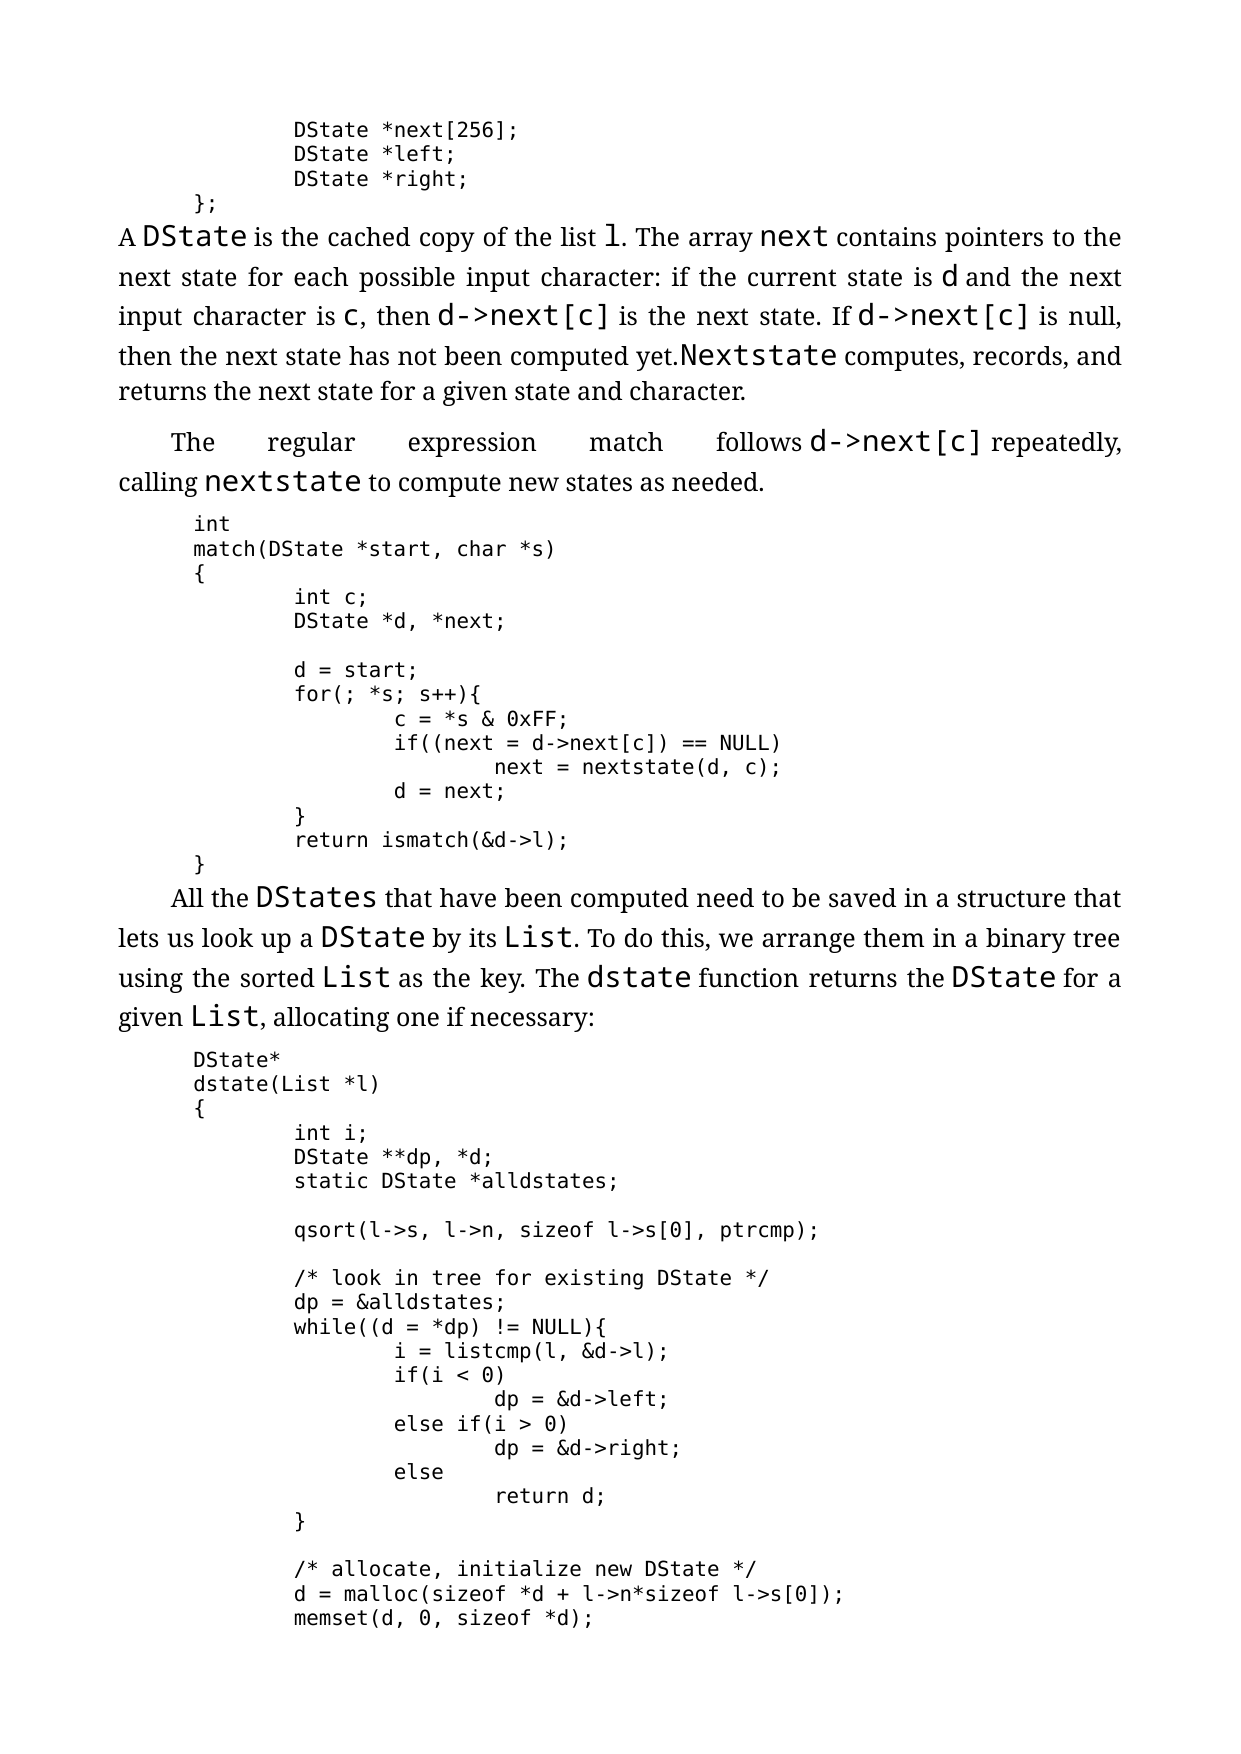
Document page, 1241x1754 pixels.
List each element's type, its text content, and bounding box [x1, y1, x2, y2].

text for(; *s; s++){ [193, 682, 1047, 707]
text { [193, 561, 1047, 585]
text c = *s & 0xFF; [193, 707, 1047, 731]
text return d; [193, 1484, 1047, 1509]
text else [193, 1460, 1047, 1484]
text dstate(List *l) [193, 1072, 1047, 1096]
text int i; [193, 1121, 1047, 1145]
text match(DState *start, char *s) [193, 537, 1047, 561]
text dp = &d->left; [193, 1387, 1047, 1412]
text qsort(l->s, l->n, sizeof l->s[0], ptrcmp); [193, 1218, 1047, 1242]
text The regular expression match follows d->next[c] repeatedly, calling nextstate to compute new states as needed. [118, 421, 1122, 500]
text DState* [193, 1048, 1047, 1072]
text A DState is the cached copy of the list l. The array next contains pointers to the next state for each possible input character: if the current state is d and the next input character is c, then d->next[c] is the next state. If d->next[c] is null, then the next state has not been computed yet.Nextstate computes, records, and returns the next state for a given state and character. [118, 215, 1122, 408]
text i = listcmp(l, &d->l); [193, 1339, 1047, 1363]
text int c; [193, 585, 1047, 609]
text int [193, 512, 1047, 537]
text DState *next[256]; [193, 118, 1047, 142]
text DState **dp, *d; [193, 1145, 1047, 1169]
text dp = &alldstates; [193, 1290, 1047, 1315]
text DState *left; [193, 142, 1047, 167]
text DState *right; [193, 167, 1047, 191]
text }; [193, 191, 1047, 215]
text if(i < 0) [193, 1363, 1047, 1387]
text /* look in tree for existing DState */ [193, 1266, 1047, 1290]
text d = malloc(sizeof *d + l->n*sizeof l->s[0]); [193, 1582, 1047, 1606]
text d = start; [193, 658, 1047, 682]
text { [193, 1096, 1047, 1121]
text static DState *alldstates; [193, 1169, 1047, 1193]
text memset(d, 0, sizeof *d); [193, 1606, 1047, 1630]
text else if(i > 0) [193, 1412, 1047, 1436]
text dp = &d->right; [193, 1436, 1047, 1460]
text /* allocate, initialize new DState */ [193, 1557, 1047, 1582]
text } [193, 1509, 1047, 1533]
text All the DStates that have been computed need to be saved in a structure that lets us look up a DState by its List. To do this, we arrange them in a binary tree using the sorted List as the key. The dstate function returns the DState for a given List, allocating one if necessary: [118, 876, 1122, 1035]
text return ismatch(&d->l); [193, 828, 1047, 852]
text DState *d, *next; [193, 609, 1047, 634]
text next = nextstate(d, c); [193, 755, 1047, 779]
text } [193, 804, 1047, 828]
text while((d = *dp) != NULL){ [193, 1315, 1047, 1339]
text if((next = d->next[c]) == NULL) [193, 731, 1047, 755]
text } [193, 852, 1047, 876]
text d = next; [193, 779, 1047, 804]
